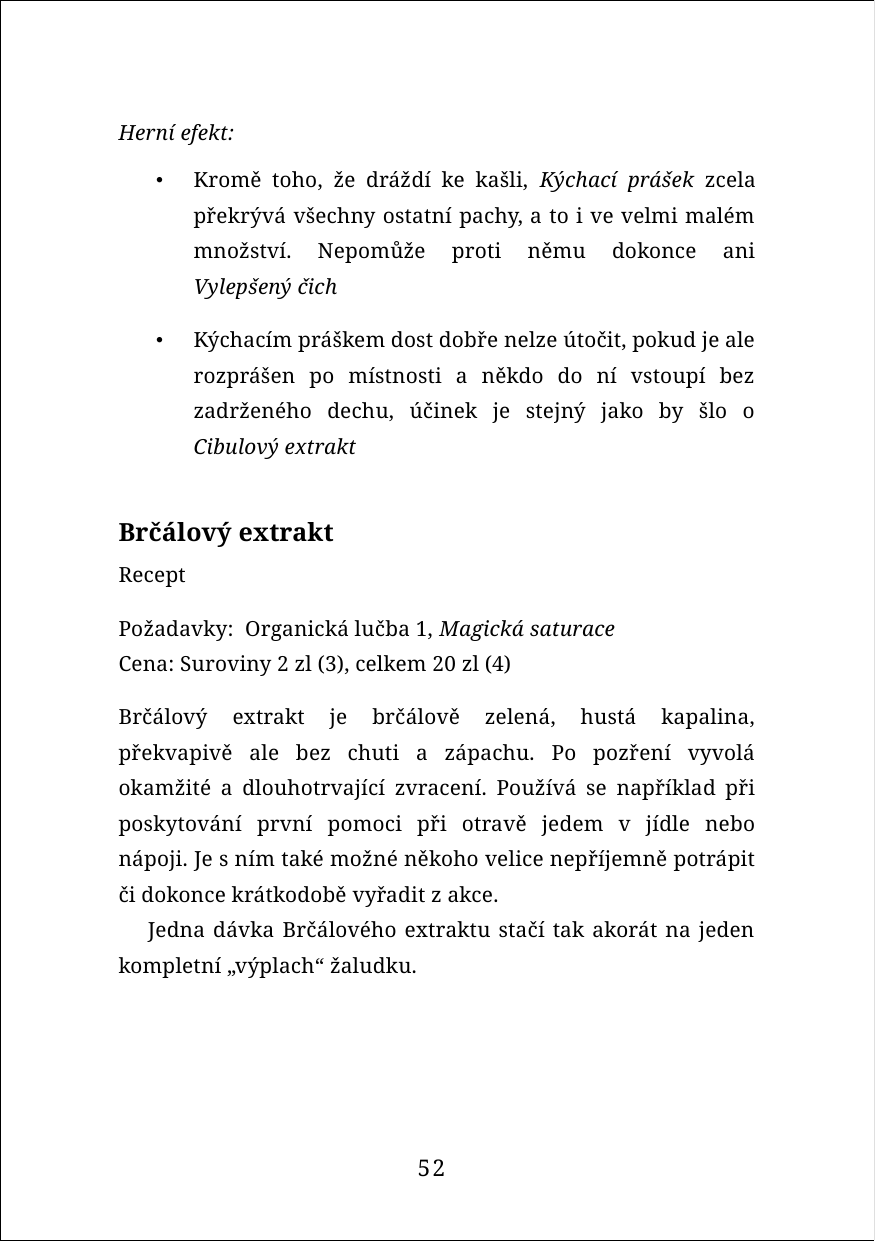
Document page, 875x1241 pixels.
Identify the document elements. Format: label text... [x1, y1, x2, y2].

text Herní efekt: [118, 118, 756, 147]
text Požadavky: Organická lučba 1, Magická saturace Cena: Suroviny 2 zl (3), celkem 20 zl (4) [118, 614, 756, 678]
list Kromě toho, že dráždí ke kašli, Kýchací prášek zcela překrývá všechny ostatní pachy, a to i ve velmi malém množství. Nepomůže proti němu dokonce ani Vylepšený čich [156, 166, 756, 301]
subtitle Brčálový extrakt [118, 515, 756, 549]
text Brčálový extrakt je brčálově zelená, hustá kapalina, překvapivě ale bez chuti a zápachu. Po pozření vyvolá okamžité a dlouhotrvající zvracení. Používá se například při poskytování první pomoci při otravě jedem v jídle nebo nápoji. Je s ním také možné někoho velice nepříjemně potrápit či dokonce krátkodobě vyřadit z akce. Jedna dávka Brčálového extraktu stačí tak akorát na jeden kompletní „výplach“ žaludku. [118, 702, 756, 979]
text Recept [118, 561, 756, 589]
list Kýchacím práškem dost dobře nelze útočit, pokud je ale rozprášen po místnosti a někdo do ní vstoupí bez zadrženého dechu, účinek je stejný jako by šlo o Cibulový extrakt [156, 325, 756, 460]
